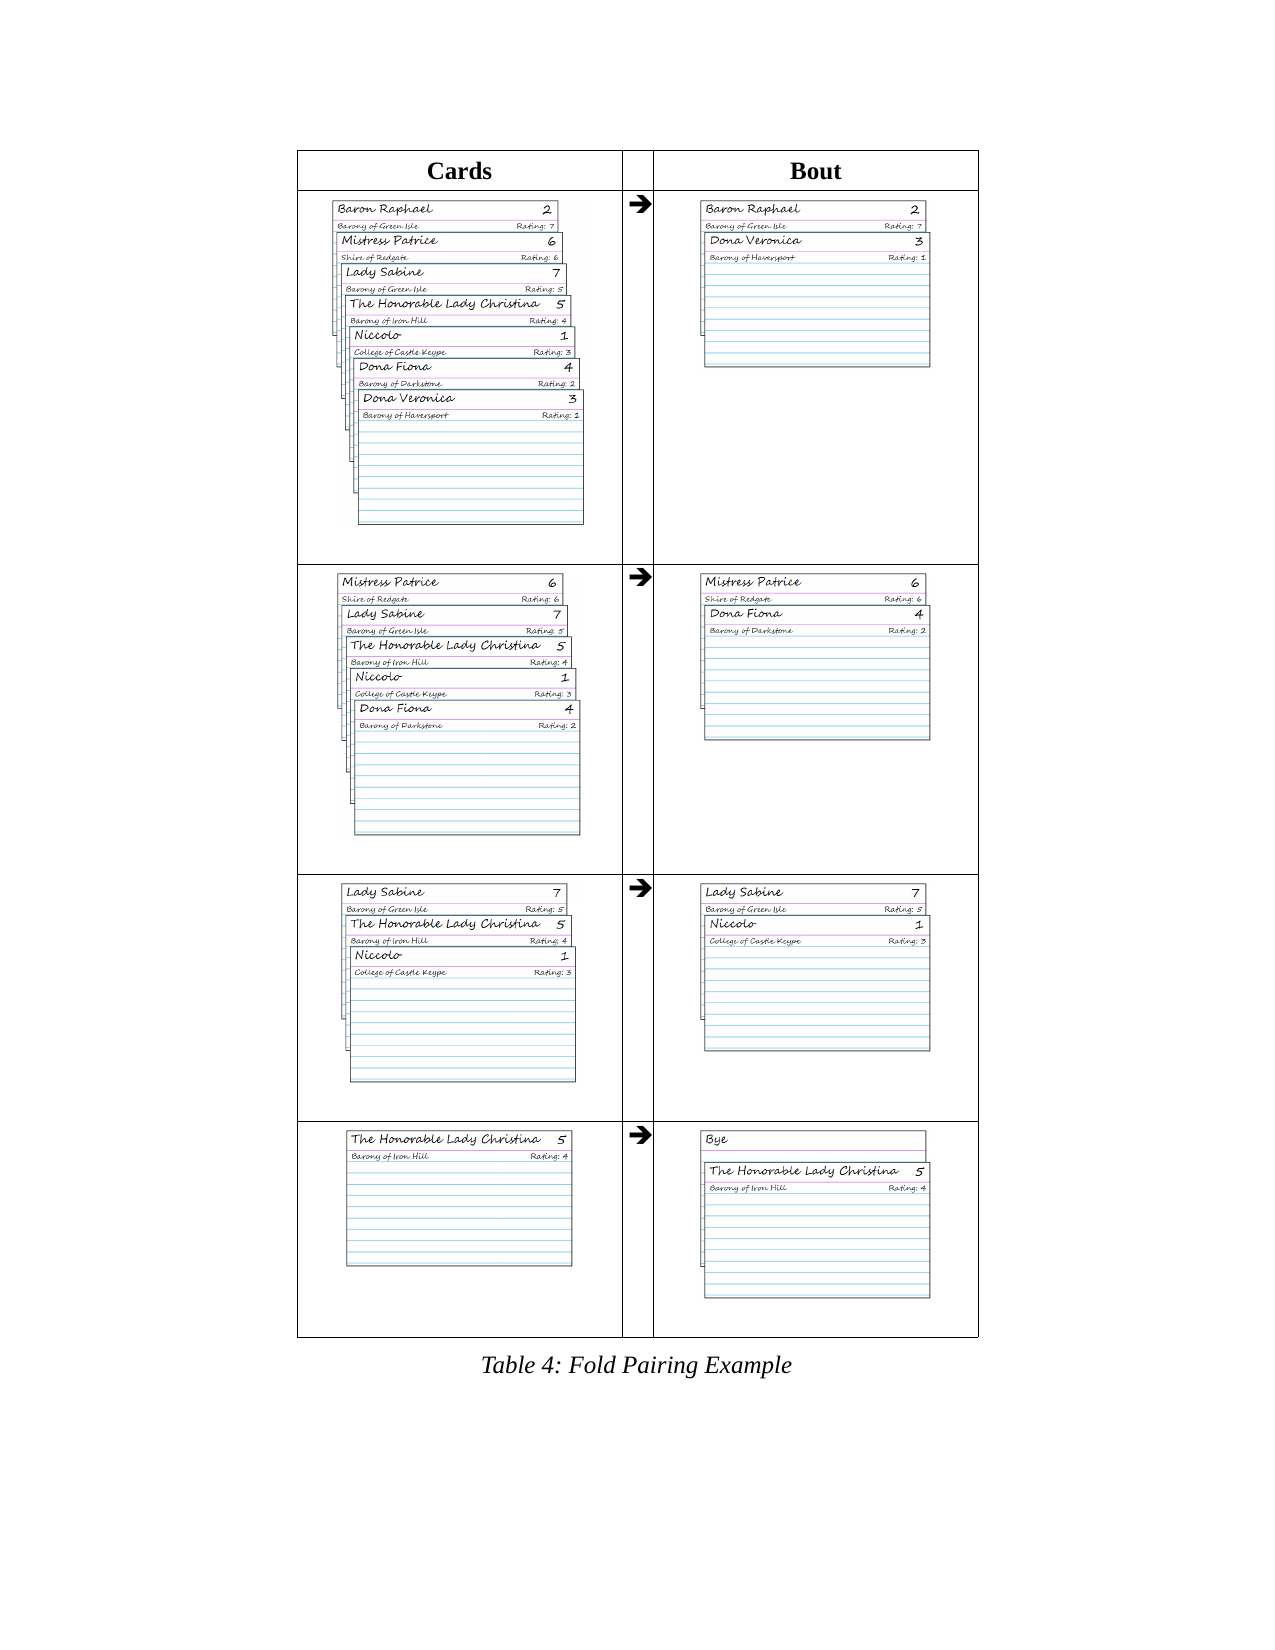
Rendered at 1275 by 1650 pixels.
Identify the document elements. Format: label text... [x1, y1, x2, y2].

table_cell [298, 840, 622, 874]
picture [333, 569, 586, 840]
table_header [623, 151, 653, 190]
table_cell  [623, 875, 653, 1121]
table_cell [298, 1122, 622, 1337]
table_cell [654, 570, 978, 874]
table_cell [654, 875, 978, 1121]
picture [696, 196, 935, 372]
table_cell [586, 570, 622, 839]
table_cell  [623, 1122, 653, 1337]
text Table 4: Fold Pairing Example [150, 1350, 1125, 1378]
picture [337, 879, 581, 1087]
table_header Cards [298, 151, 622, 190]
picture [696, 1127, 935, 1303]
picture [342, 1127, 577, 1271]
table_header Bout [654, 151, 978, 190]
table_cell [654, 191, 978, 564]
table_cell  [623, 191, 653, 564]
table_cell [298, 565, 622, 569]
table_cell [298, 570, 333, 839]
picture [328, 196, 590, 530]
table_cell [654, 1122, 978, 1337]
table_cell  [623, 565, 653, 874]
table_cell [654, 565, 978, 569]
table_cell [298, 875, 622, 1121]
picture [696, 569, 935, 745]
picture [696, 879, 935, 1056]
table_cell [298, 191, 622, 564]
